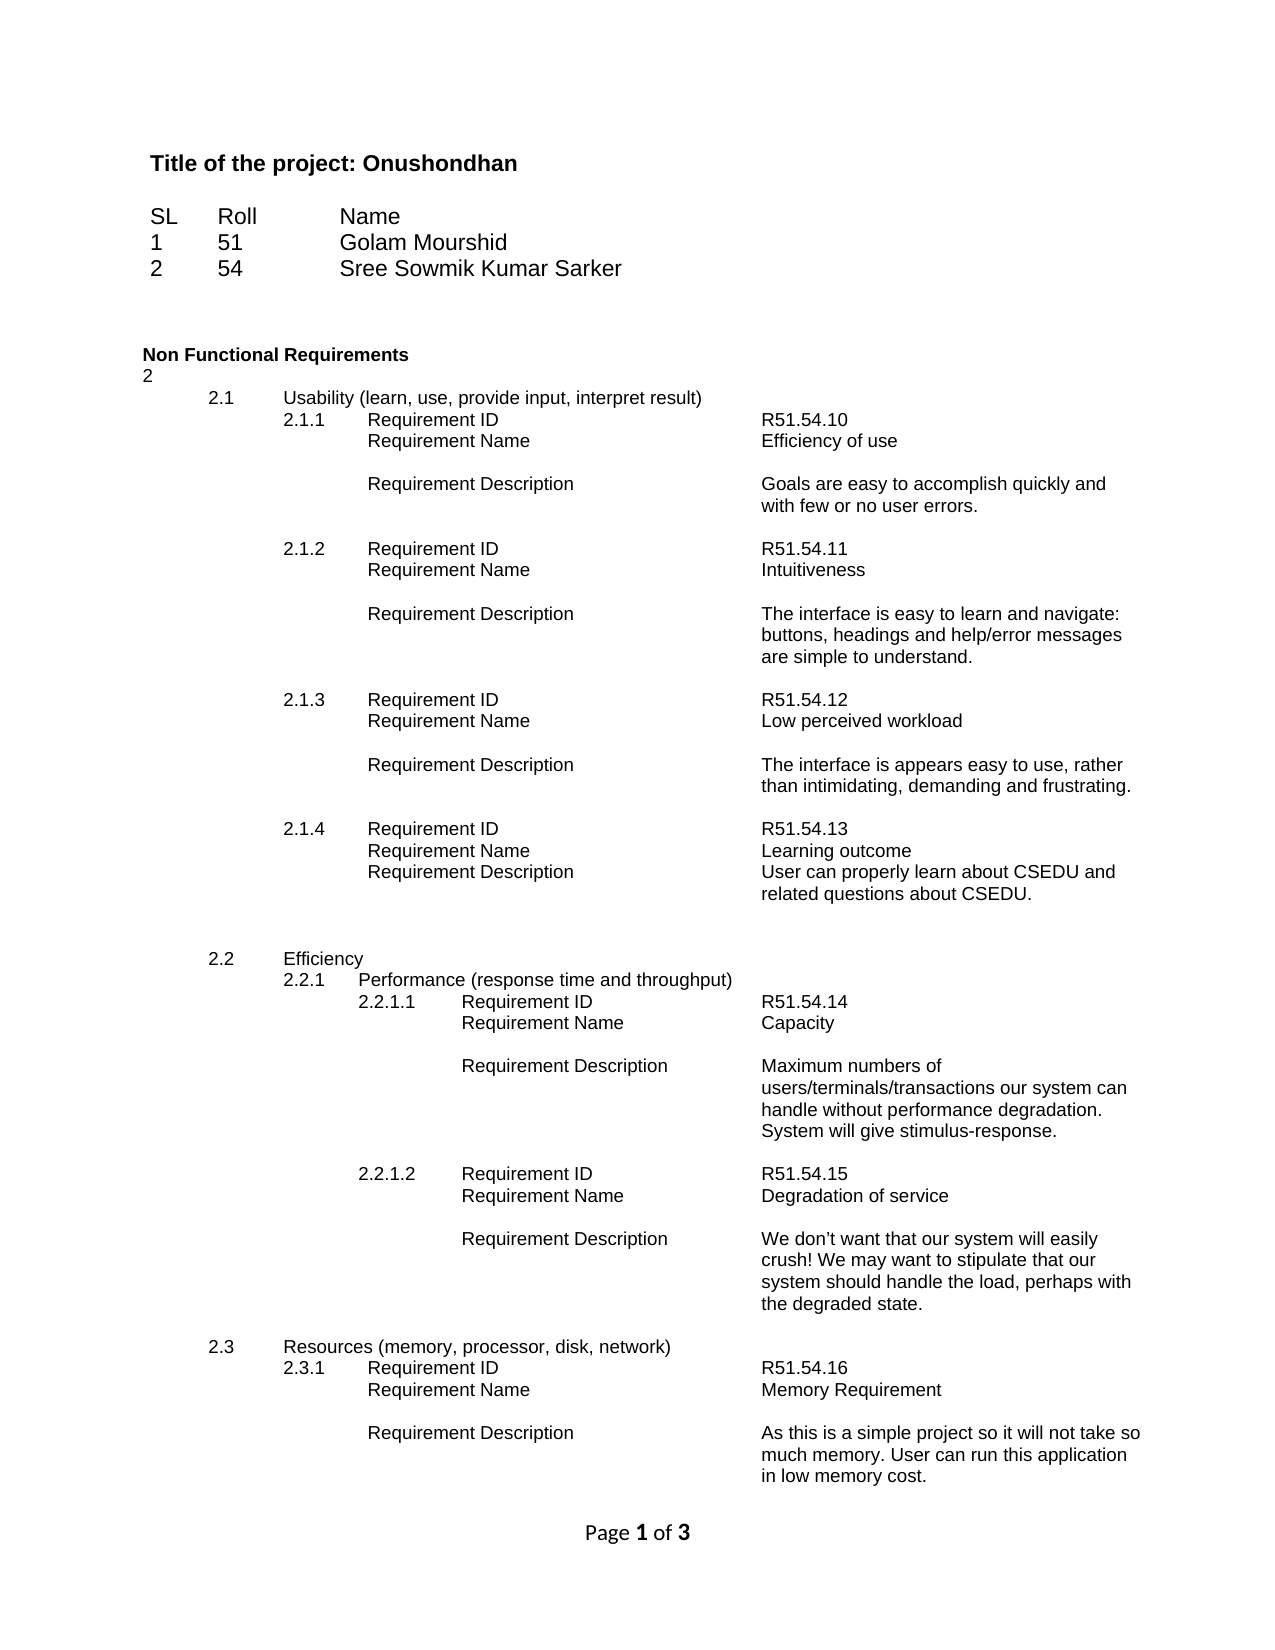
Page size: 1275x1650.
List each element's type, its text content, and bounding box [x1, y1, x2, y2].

table_cell R51.54.14 [750, 991, 1155, 1012]
table_cell Requirement ID [356, 818, 750, 839]
table_cell 54 [206, 255, 328, 291]
table_cell [356, 904, 750, 926]
table_cell Learning outcome [750, 840, 1155, 861]
table_cell [272, 516, 356, 538]
table_cell [750, 926, 1155, 947]
table_cell [197, 689, 272, 710]
table_cell Requirement Description [356, 473, 750, 516]
table_cell The interface is easy to learn and navigate: buttons, headings and help/error messages are simple to understand. [750, 603, 1155, 667]
table_cell Requirement Description [356, 861, 750, 904]
table_cell [272, 710, 356, 753]
table_cell [750, 948, 1155, 969]
table_cell Requirement Name [356, 710, 750, 753]
table_cell [131, 1379, 197, 1422]
table_cell Requirement ID [450, 991, 750, 1012]
table_cell [131, 516, 197, 538]
table_cell [272, 430, 356, 473]
table_cell R51.54.13 [750, 818, 1155, 839]
table_cell [131, 1314, 197, 1336]
table_cell [272, 603, 356, 667]
table_cell [197, 1163, 272, 1184]
table_cell Maximum numbers of users/terminals/transactions our system can handle without performance degradation. System will give stimulus-response. [750, 1055, 1155, 1141]
table_cell [131, 969, 197, 991]
table_cell [197, 1422, 272, 1486]
table_cell [272, 1314, 347, 1336]
table_cell [131, 1163, 197, 1184]
table_cell 2 [139, 255, 206, 291]
table_cell [197, 710, 272, 753]
table_cell 2.2.1 [272, 969, 347, 991]
table_cell Requirement Description [356, 1422, 750, 1486]
table_cell [197, 1314, 272, 1336]
table_cell Requirement ID [356, 689, 750, 710]
table_cell [197, 538, 272, 559]
table_cell [197, 840, 272, 861]
table_cell [197, 1185, 272, 1228]
table_cell 2.1.2 [272, 538, 356, 559]
table_cell [197, 1357, 272, 1379]
table_cell [131, 926, 197, 947]
table_cell [347, 1185, 450, 1228]
table_cell Requirement Name [450, 1185, 750, 1228]
table_cell [272, 1228, 347, 1314]
table_cell Requirement Name [356, 559, 750, 602]
table_cell [197, 861, 272, 904]
table_cell [272, 1422, 356, 1486]
table_cell [197, 753, 272, 796]
table_cell [450, 1141, 750, 1163]
table_cell 2.3 [197, 1336, 272, 1357]
table_cell [272, 753, 356, 796]
table_cell [272, 926, 750, 947]
table_cell 2.3.1 [272, 1357, 356, 1379]
table_cell Performance (response time and throughput) [347, 969, 1155, 991]
table_cell Usability (learn, use, provide input, interpret result) [272, 387, 1155, 408]
table_cell [197, 473, 272, 516]
table_cell [197, 1141, 272, 1163]
table_cell [272, 991, 347, 1012]
table_cell [272, 840, 356, 861]
table_cell Requirement Name [356, 430, 750, 473]
table_cell [197, 430, 272, 473]
table_header Non Functional Requirements [131, 344, 1155, 365]
table_cell [131, 667, 197, 689]
table_cell [131, 1228, 197, 1314]
table_cell [197, 991, 272, 1012]
table_cell Memory Requirement [750, 1379, 1155, 1422]
table_cell [347, 1228, 450, 1314]
table_cell [131, 689, 197, 710]
table_cell [347, 1141, 450, 1163]
table_cell [131, 1055, 197, 1141]
table_cell 2.1 [197, 387, 272, 408]
table_cell [197, 559, 272, 602]
table_cell 2.1.3 [272, 689, 356, 710]
table_cell Name [328, 203, 1136, 229]
table_cell Intuitiveness [750, 559, 1155, 602]
table_cell [356, 516, 750, 538]
table_cell [272, 473, 356, 516]
table_cell [750, 1314, 1155, 1336]
table_cell SL [139, 203, 206, 229]
table_cell [197, 1012, 272, 1055]
table_cell [131, 1141, 197, 1163]
table_cell [750, 1141, 1155, 1163]
table_cell [131, 710, 197, 753]
table_cell [131, 559, 197, 602]
table_cell [131, 538, 197, 559]
table_cell [272, 1141, 347, 1163]
table_cell [750, 516, 1155, 538]
table_cell Requirement ID [450, 1163, 750, 1184]
table_cell [450, 1314, 750, 1336]
table_cell [750, 796, 1155, 818]
table_cell Requirement Description [450, 1228, 750, 1314]
table_cell Requirement Name [450, 1012, 750, 1055]
table_cell [750, 904, 1155, 926]
table_cell Requirement Name [356, 840, 750, 861]
table_cell [131, 1422, 197, 1486]
table_cell As this is a simple project so it will not take so much memory. User can run this application in low memory cost. [750, 1422, 1155, 1486]
table_cell 2.1.4 [272, 818, 356, 839]
table_cell [131, 1012, 197, 1055]
table_cell R51.54.10 [750, 408, 1155, 430]
table_cell [347, 1314, 450, 1336]
table_cell [347, 1055, 450, 1141]
table_cell Requirement ID [356, 1357, 750, 1379]
table_cell Resources (memory, processor, disk, network) [272, 1336, 1155, 1357]
table_cell [131, 796, 197, 818]
table_cell R51.54.12 [750, 689, 1155, 710]
table_cell [131, 1185, 197, 1228]
table_cell User can properly learn about CSEDU and related questions about CSEDU. [750, 861, 1155, 904]
table_cell [131, 861, 197, 904]
table_cell 2 [131, 365, 197, 387]
table_cell Requirement ID [356, 538, 750, 559]
table_cell [131, 387, 197, 408]
table_cell Requirement Description [450, 1055, 750, 1141]
table_cell [139, 176, 1136, 203]
table_cell [197, 408, 272, 430]
table_cell [197, 603, 272, 667]
table_cell [131, 904, 197, 926]
table_cell 2.1.1 [272, 408, 356, 430]
table_cell [347, 1012, 450, 1055]
table_cell [131, 603, 197, 667]
table_cell Requirement ID [356, 408, 750, 430]
table_cell [356, 667, 750, 689]
table_cell [197, 796, 272, 818]
table_cell [197, 516, 272, 538]
table_cell Golam Mourshid [328, 229, 1136, 255]
table_cell R51.54.11 [750, 538, 1155, 559]
table_header Title of the project: Onushondhan [139, 150, 1136, 176]
table_cell Sree Sowmik Kumar Sarker [328, 255, 1136, 291]
table_cell [131, 818, 197, 839]
table_cell [131, 430, 197, 473]
table_cell [131, 473, 197, 516]
table_cell Low perceived workload [750, 710, 1155, 753]
table_cell [272, 1163, 347, 1184]
table_cell [356, 796, 750, 818]
table_cell [197, 926, 272, 947]
table_cell 2.2.1.1 [347, 991, 450, 1012]
table_cell [131, 948, 197, 969]
table_cell R51.54.16 [750, 1357, 1155, 1379]
table_cell The interface is appears easy to use, rather than intimidating, demanding and frustrating. [750, 753, 1155, 796]
table_cell Roll [206, 203, 328, 229]
table_cell Degradation of service [750, 1185, 1155, 1228]
table_cell [272, 1185, 347, 1228]
table_cell [750, 667, 1155, 689]
table_cell [197, 969, 272, 991]
table_cell [197, 904, 272, 926]
table_cell Efficiency of use [750, 430, 1155, 473]
table_cell 2.2 [197, 948, 272, 969]
table_cell R51.54.15 [750, 1163, 1155, 1184]
table_cell 2.2.1.2 [347, 1163, 450, 1184]
table_cell Goals are easy to accomplish quickly and with few or no user errors. [750, 473, 1155, 516]
table_cell [272, 667, 356, 689]
table_cell [197, 1228, 272, 1314]
table_cell [197, 1379, 272, 1422]
table_cell [272, 1055, 347, 1141]
table_cell [197, 667, 272, 689]
table_cell [272, 904, 356, 926]
table_cell [197, 365, 1155, 387]
table_cell [272, 1379, 356, 1422]
table_cell [197, 818, 272, 839]
table_cell [197, 1055, 272, 1141]
table_cell [272, 559, 356, 602]
table_cell [131, 408, 197, 430]
table_cell Efficiency [272, 948, 750, 969]
table_cell [272, 796, 356, 818]
table_cell Capacity [750, 1012, 1155, 1055]
table_cell Requirement Name [356, 1379, 750, 1422]
table_cell [131, 840, 197, 861]
table_cell 51 [206, 229, 328, 255]
table_cell 1 [139, 229, 206, 255]
table_cell [131, 1357, 197, 1379]
table_cell Requirement Description [356, 603, 750, 667]
table_cell [272, 1012, 347, 1055]
table_cell Requirement Description [356, 753, 750, 796]
table_cell [131, 991, 197, 1012]
table_cell We don’t want that our system will easily crush! We may want to stipulate that our system should handle the load, perhaps with the degraded state. [750, 1228, 1155, 1314]
table_cell [272, 861, 356, 904]
table_cell [131, 1336, 197, 1357]
table_cell [131, 753, 197, 796]
